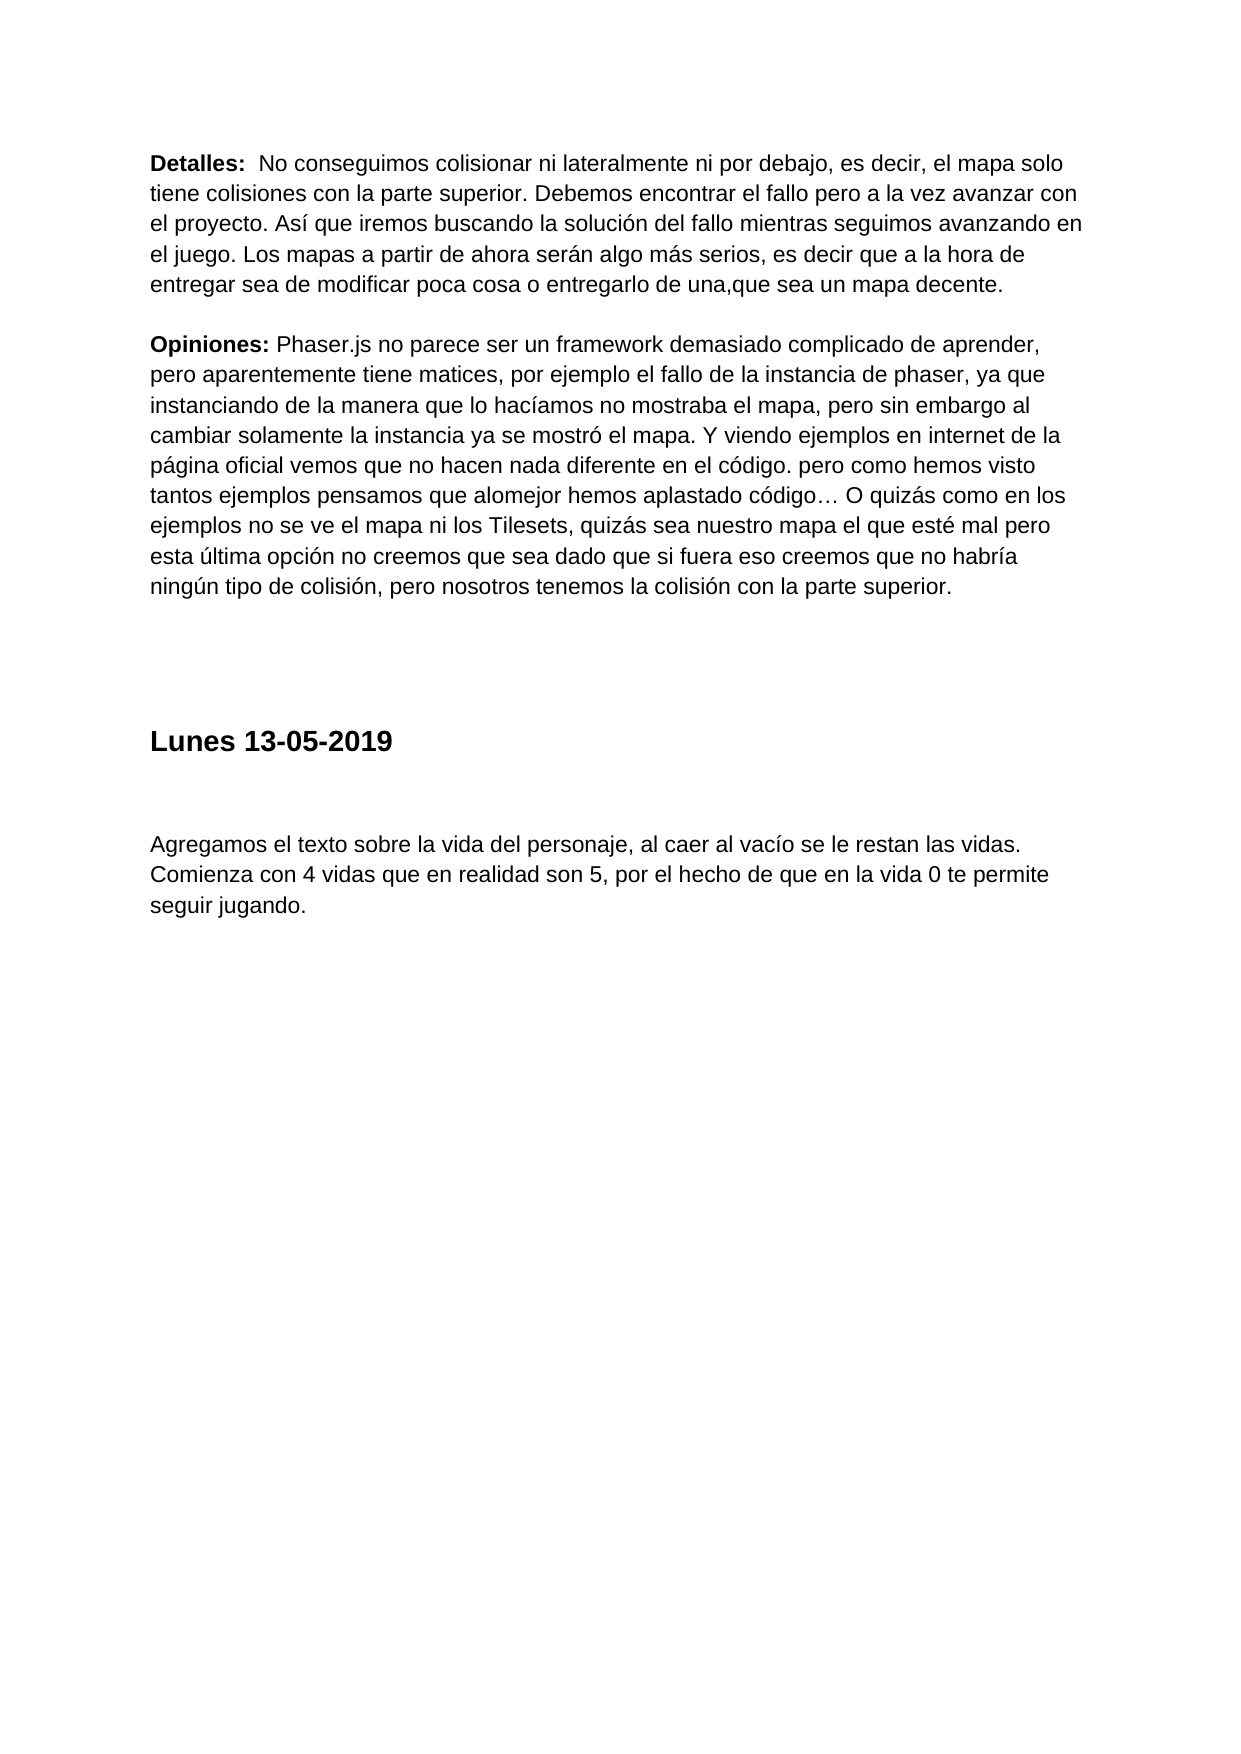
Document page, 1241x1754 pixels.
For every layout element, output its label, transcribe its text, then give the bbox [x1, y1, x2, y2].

text Lunes 13-05-2019 [150, 724, 1090, 757]
text Agregamos el texto sobre la vida del personaje, al caer al vacío se le restan las vidas. Comienza con 4 vidas que en realidad son 5, por el hecho de que en la vida 0 te permite seguir jugando. [150, 831, 1090, 918]
text Opiniones: Phaser.js no parece ser un framework demasiado complicado de aprender, pero aparentemente tiene matices, por ejemplo el fallo de la instancia de phaser, ya que instanciando de la manera que lo hacíamos no mostraba el mapa, pero sin embargo al cambiar solamente la instancia ya se mostró el mapa. Y viendo ejemplos en internet de la página oficial vemos que no hacen nada diferente en el código. pero como hemos visto tantos ejemplos pensamos que alomejor hemos aplastado código… O quizás como en los ejemplos no se ve el mapa ni los Tilesets, quizás sea nuestro mapa el que esté mal pero esta última opción no creemos que sea dado que si fuera eso creemos que no habría ningún tipo de colisión, pero nosotros tenemos la colisión con la parte superior. [150, 331, 1090, 599]
text Detalles: No conseguimos colisionar ni lateralmente ni por debajo, es decir, el mapa solo tiene colisiones con la parte superior. Debemos encontrar el fallo pero a la vez avanzar con el proyecto. Así que iremos buscando la solución del fallo mientras seguimos avanzando en el juego. Los mapas a partir de ahora serán algo más serios, es decir que a la hora de entregar sea de modificar poca cosa o entregarlo de una,que sea un mapa decente. [150, 150, 1090, 297]
